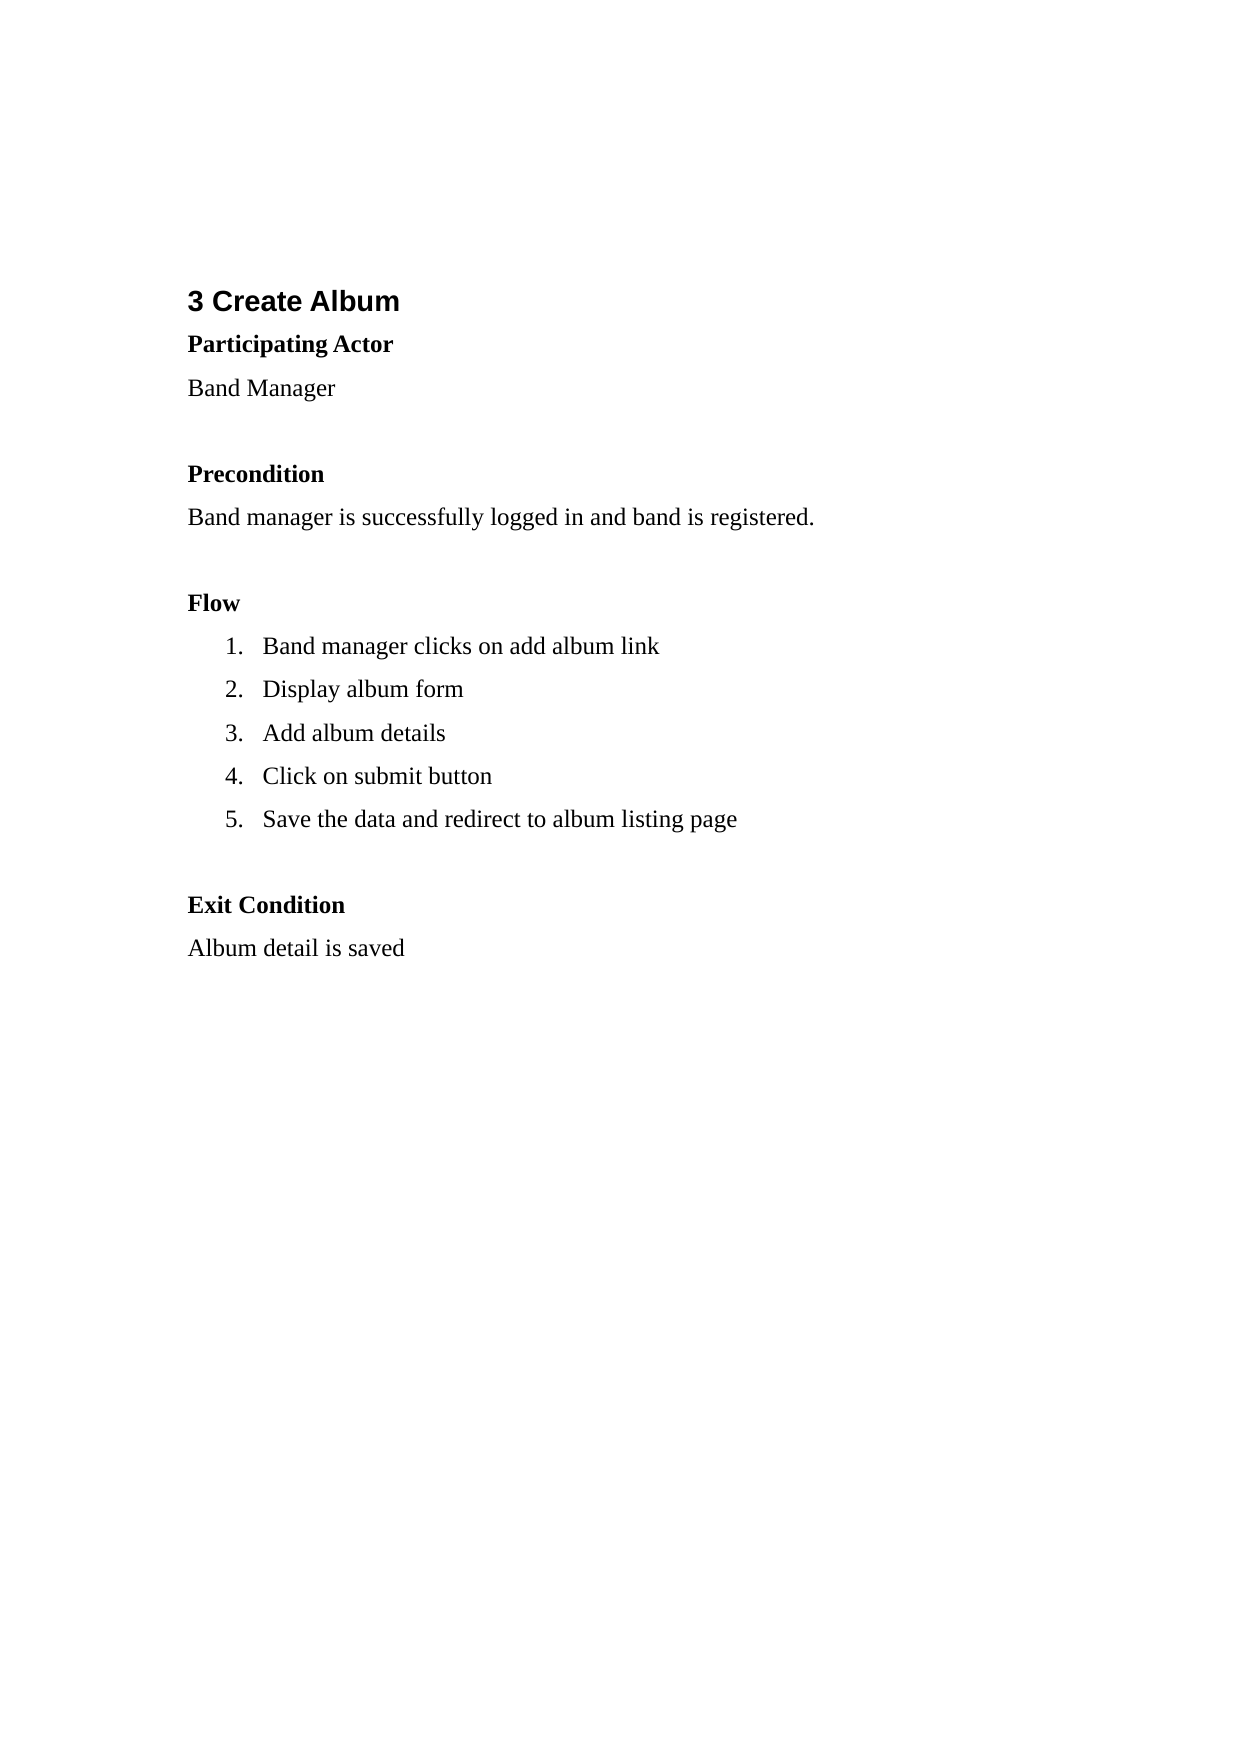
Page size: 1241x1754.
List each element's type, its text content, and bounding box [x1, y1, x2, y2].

text Precondition [187, 459, 1053, 488]
text Album detail is saved [187, 933, 1053, 962]
list Add album details [225, 718, 1053, 746]
list Save the data and redirect to album listing page [225, 804, 1053, 833]
text Band manager is successfully logged in and band is registered. [187, 502, 1053, 531]
list Click on submit button [225, 761, 1053, 789]
text Participating Actor [187, 329, 1053, 358]
list Band manager clicks on add album link [225, 631, 1053, 660]
text Exit Condition [187, 890, 1053, 919]
text Band Manager [187, 373, 1053, 401]
text Flow [187, 588, 1053, 617]
list Display album form [225, 674, 1053, 703]
subtitle 3 Create Album [187, 283, 1053, 317]
